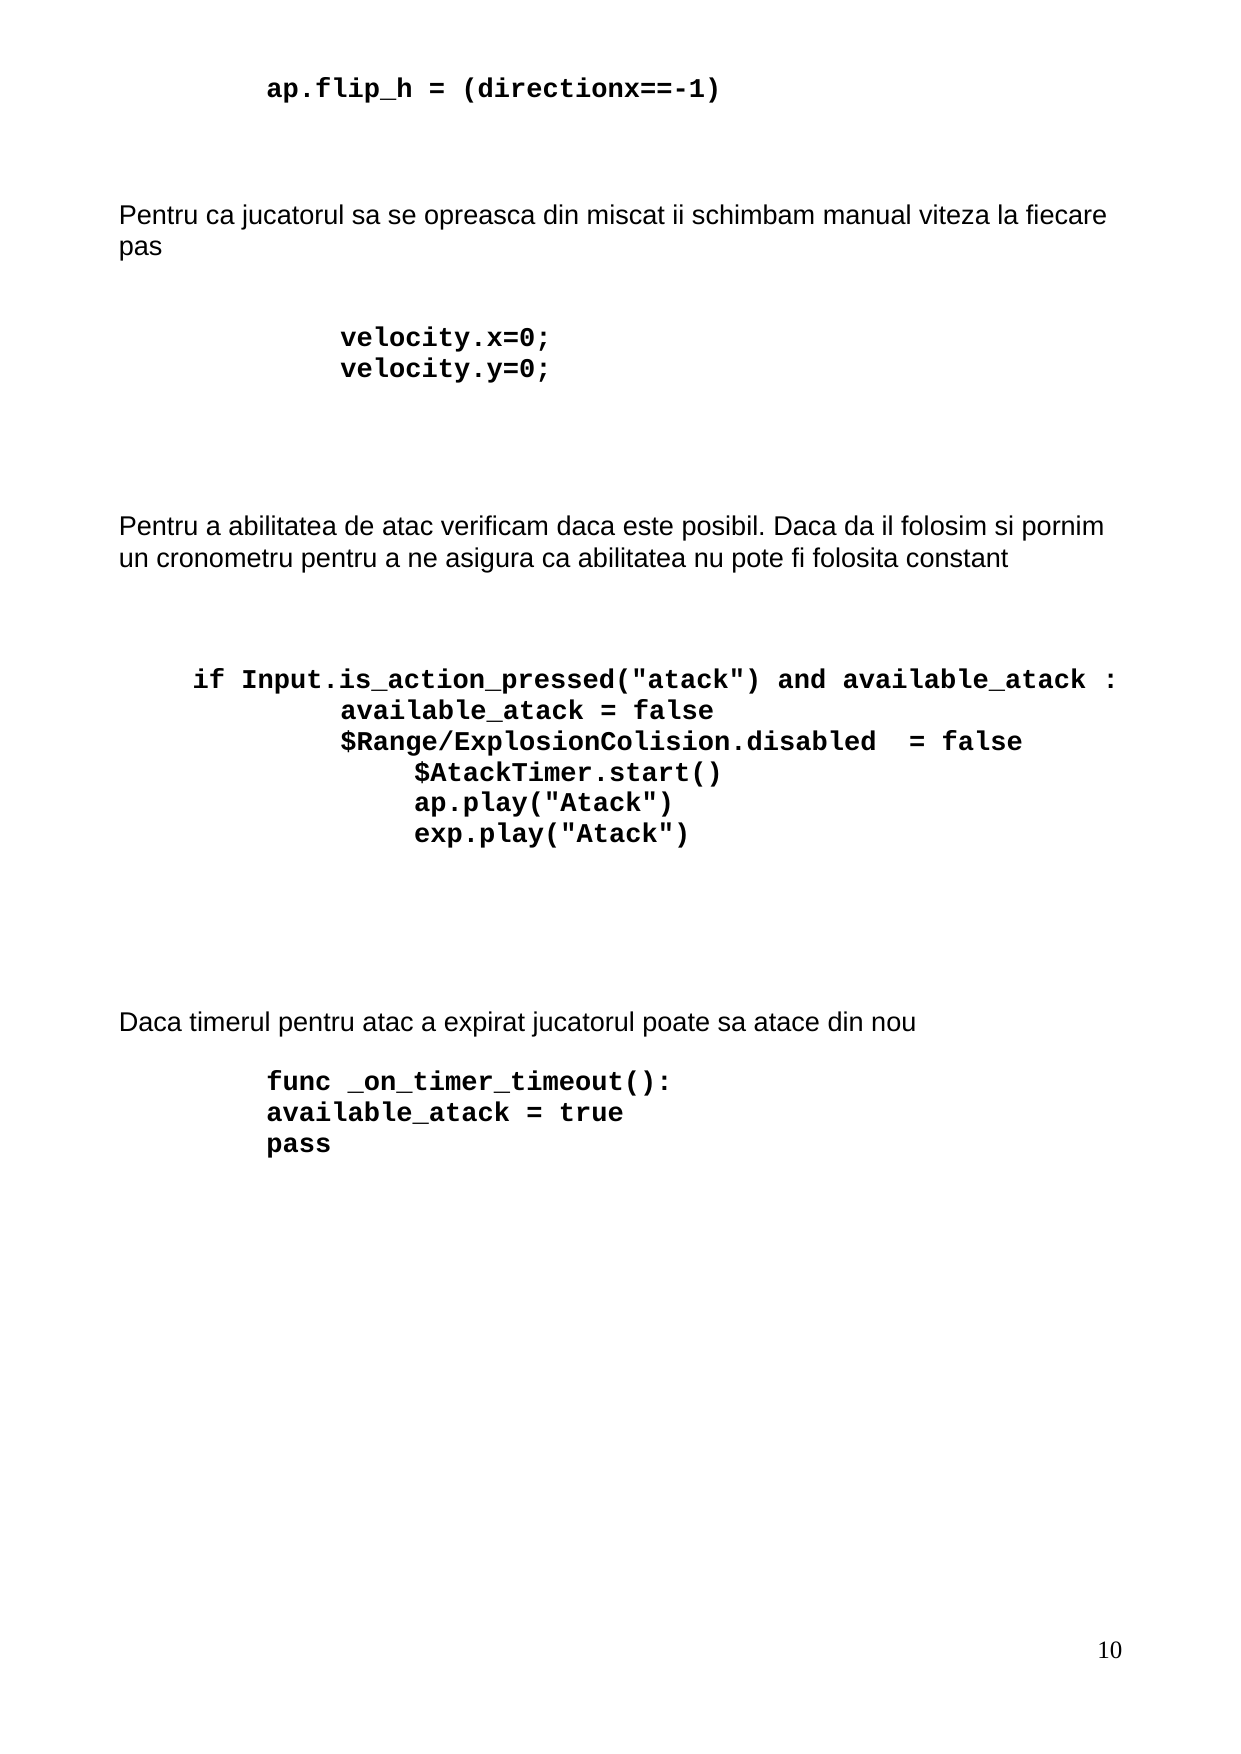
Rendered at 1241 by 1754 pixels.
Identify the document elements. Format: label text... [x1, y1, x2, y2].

text exp.play("Atack") [118, 820, 1122, 851]
text velocity.x=0; [118, 324, 1122, 355]
text if Input.is_action_pressed("atack") and available_atack : [118, 666, 1122, 697]
text Daca timerul pentru atac a expirat jucatorul poate sa atace din nou [118, 1006, 1122, 1037]
text ap.play("Atack") [118, 789, 1122, 820]
text available_atack = false [118, 697, 1122, 728]
text velocity.y=0; [118, 355, 1122, 385]
text func _on_timer_timeout(): [118, 1068, 1122, 1099]
text available_atack = true [118, 1099, 1122, 1130]
text Pentru ca jucatorul sa se opreasca din miscat ii schimbam manual viteza la fiecare pas [118, 199, 1122, 261]
text $AtackTimer.start() [118, 758, 1122, 789]
text pass [118, 1130, 1122, 1160]
text $Range/ExplosionColision.disabled = false [118, 728, 1122, 758]
text Pentru a abilitatea de atac verificam daca este posibil. Daca da il folosim si pornim un cronometru pentru a ne asigura ca abilitatea nu pote fi folosita constant [118, 510, 1122, 573]
text ap.flip_h = (directionx==-1) [118, 75, 1122, 106]
